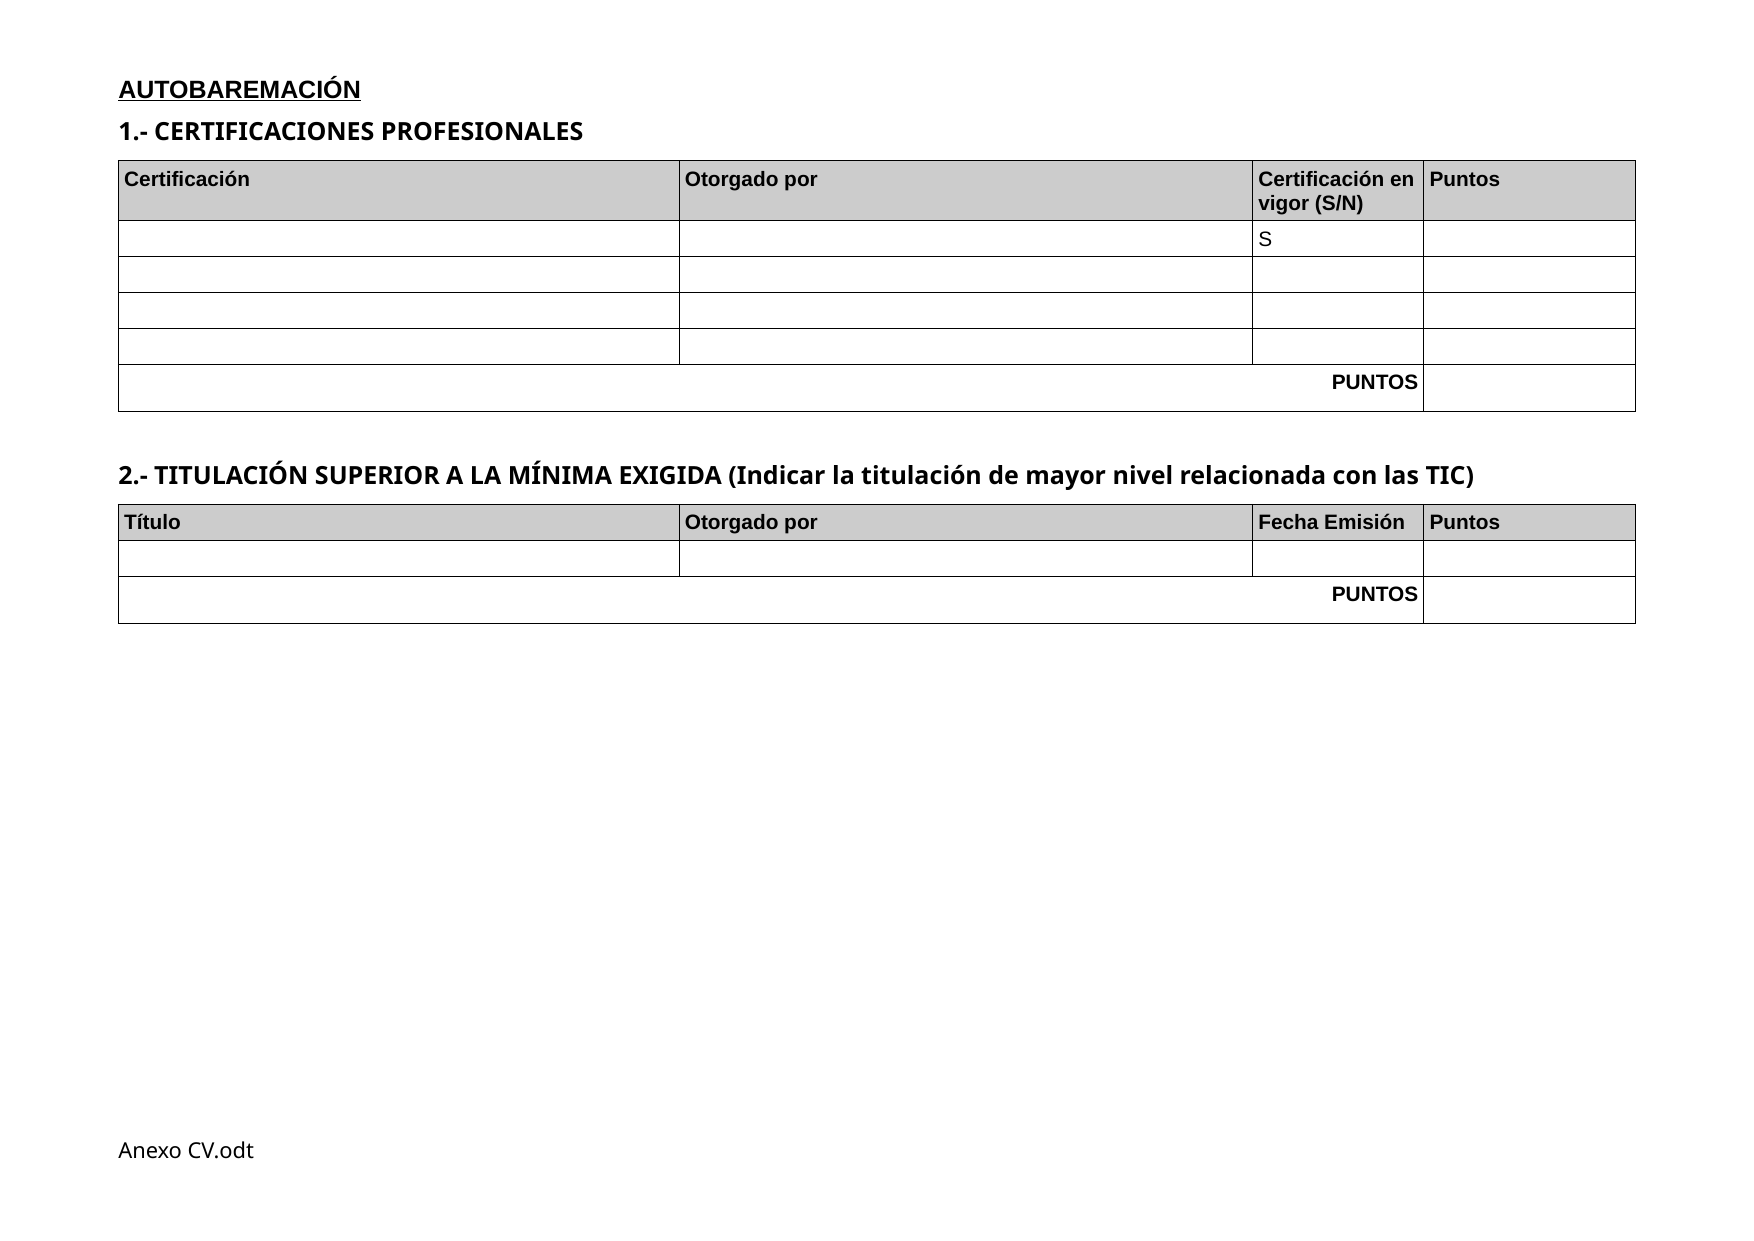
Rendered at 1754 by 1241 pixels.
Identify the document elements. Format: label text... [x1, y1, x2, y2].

table_cell [680, 329, 1252, 364]
table_cell [680, 293, 1252, 328]
table_cell PUNTOS [119, 365, 1423, 411]
table_cell [119, 257, 679, 292]
table_cell [680, 221, 1252, 256]
table_cell [1424, 329, 1635, 364]
table_cell [1424, 221, 1635, 256]
table_cell [1253, 329, 1423, 364]
table_cell [680, 541, 1252, 576]
table_cell [119, 293, 679, 328]
text 2.- TITULACIÓN SUPERIOR A LA MÍNIMA EXIGIDA (Indicar la titulación de mayor nivel relacionada con las TIC) [118, 458, 1636, 492]
table_cell [1253, 293, 1423, 328]
table_cell [680, 257, 1252, 292]
table_cell PUNTOS [119, 577, 1423, 623]
table_cell [119, 221, 679, 256]
table_cell [119, 541, 679, 576]
table_header Otorgado por [680, 161, 1252, 220]
table_cell S [1253, 221, 1423, 256]
table_cell [1253, 541, 1423, 576]
table_cell [1253, 257, 1423, 292]
table_cell [1424, 365, 1635, 411]
table_cell [1424, 257, 1635, 292]
table_header Certificación en vigor (S/N) [1253, 161, 1423, 220]
table_header Título [119, 505, 679, 540]
table_header Certificación [119, 161, 679, 220]
table_header Puntos [1424, 161, 1635, 220]
text 1.- CERTIFICACIONES PROFESIONALES [118, 114, 1636, 148]
table_cell [1424, 293, 1635, 328]
table_cell [1424, 577, 1635, 623]
text AUTOBAREMACIÓN [118, 75, 1636, 104]
table_cell [119, 329, 679, 364]
table_header Puntos [1424, 505, 1635, 540]
table_header Fecha Emisión [1253, 505, 1423, 540]
table_cell [1424, 541, 1635, 576]
table_header Otorgado por [680, 505, 1252, 540]
